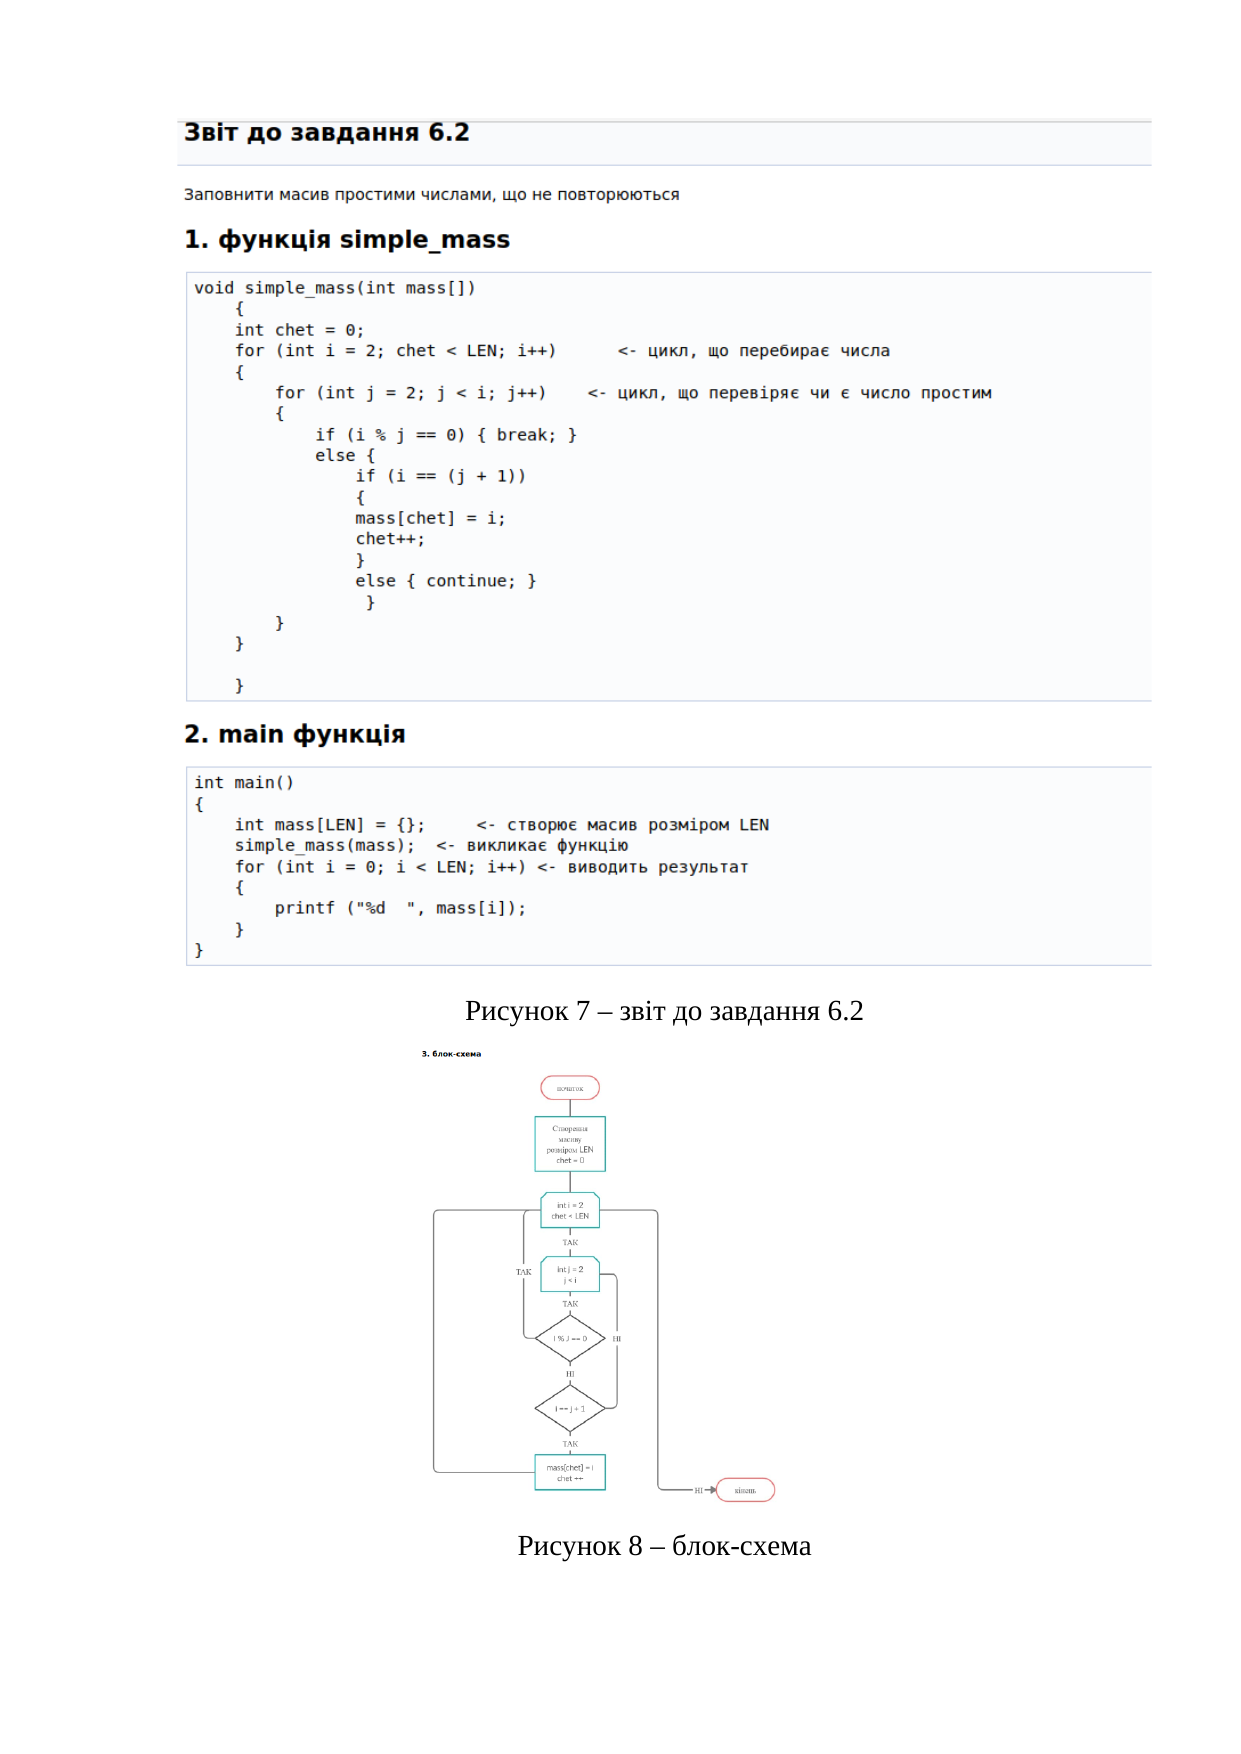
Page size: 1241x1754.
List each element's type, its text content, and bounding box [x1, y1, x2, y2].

picture [177, 118, 1152, 974]
text Рисунок 7 – звіт до завдання 6.2 [177, 993, 1152, 1026]
text Рисунок 8 – блок-схема [177, 1528, 1152, 1562]
picture [418, 1045, 910, 1510]
